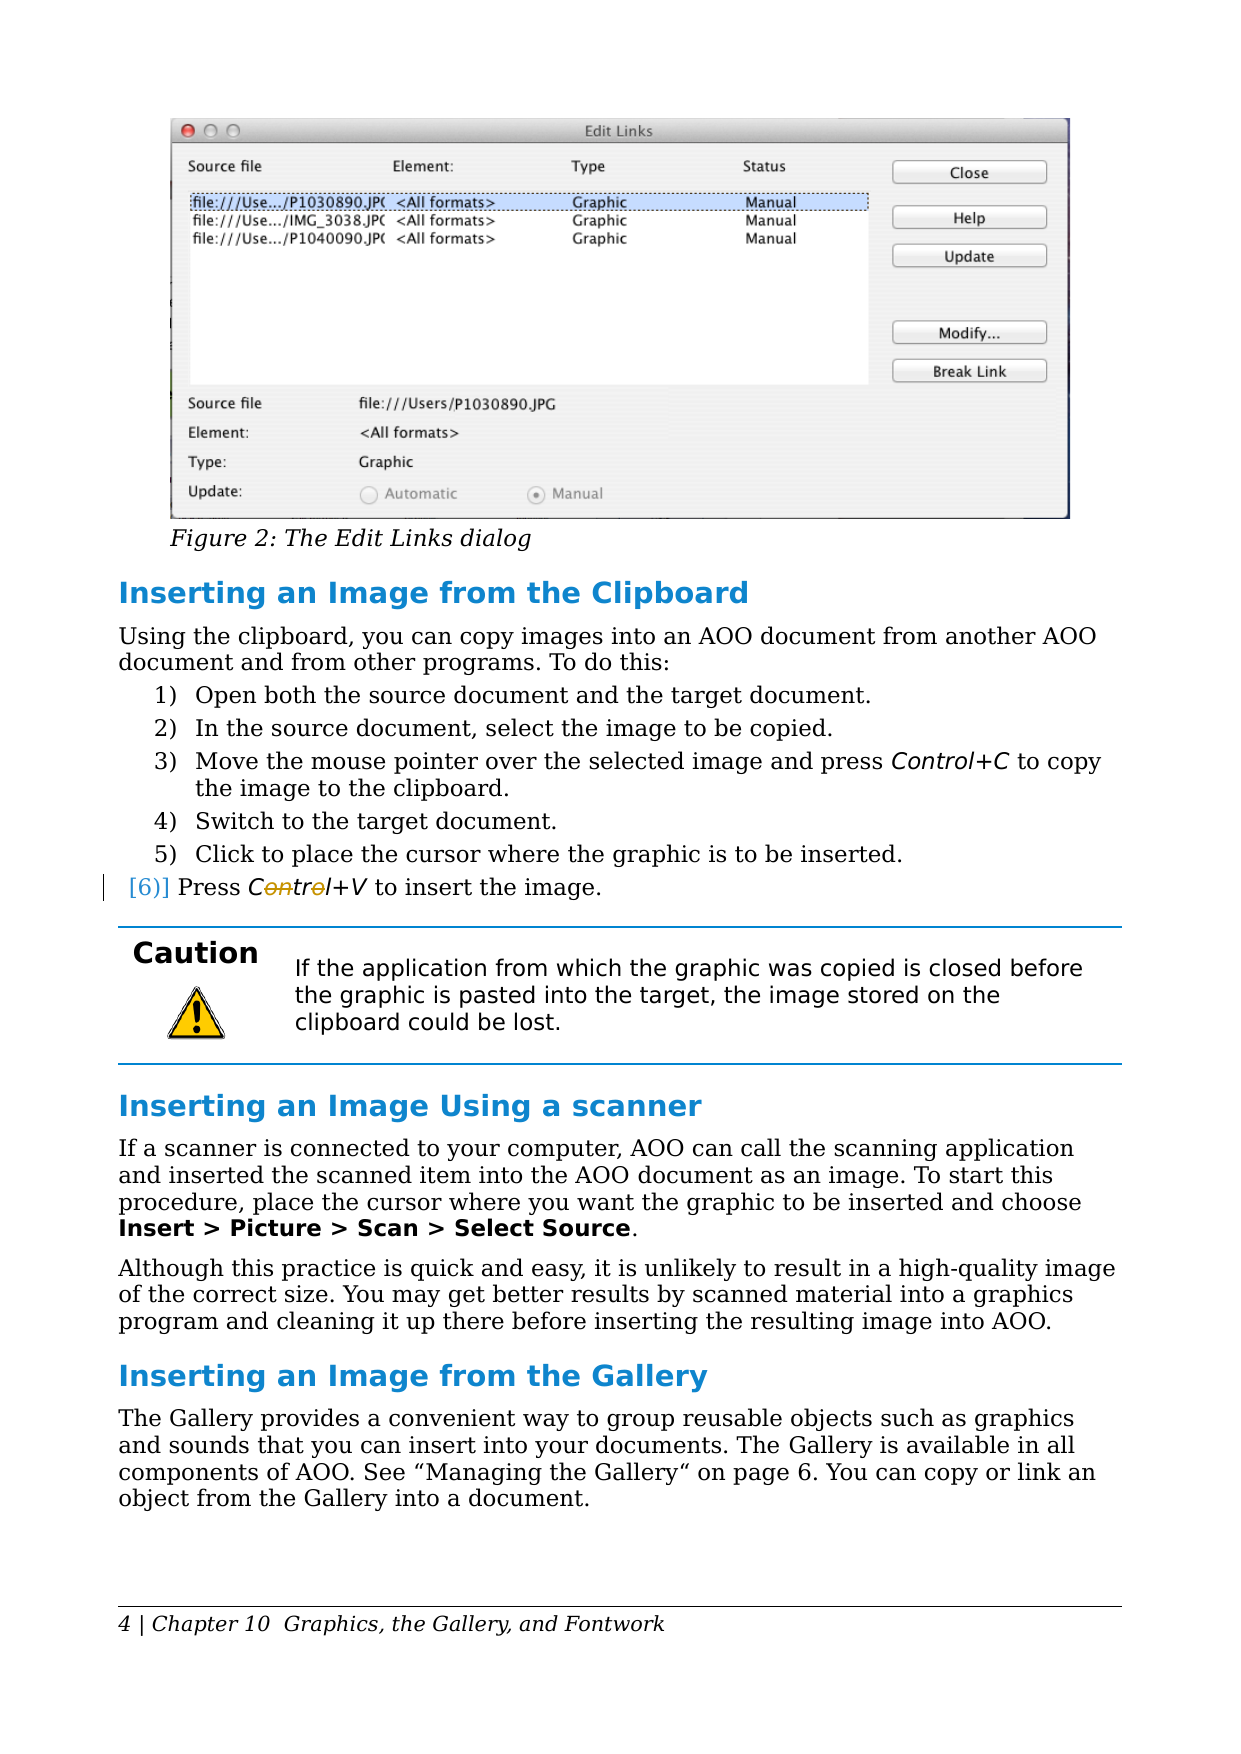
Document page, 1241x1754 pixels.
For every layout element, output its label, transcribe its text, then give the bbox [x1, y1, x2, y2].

text If a scanner is connected to your computer, AOO can call the scanning application and inserted the scanned item into the AOO document as an image. To start this procedure, place the cursor where you want the graphic to be inserted and choose Insert > Picture > Scan > Select Source. [118, 1136, 1122, 1242]
list Open both the source document and the target document. [177, 683, 1122, 709]
list Press Ctrl+V to insert the image. [177, 874, 1122, 901]
list Switch to the target document. [177, 808, 1122, 835]
picture [170, 118, 1071, 519]
text The Gallery provides a convenient way to group reusable objects such as graphics and sounds that you can insert into your documents. The Gallery is available in all components of AOO. See “Managing the Gallery“ on page 6. You can copy or link an object from the Gallery into a document. [118, 1405, 1122, 1512]
picture [163, 982, 228, 1043]
text Although this practice is quick and easy, it is unlikely to result in a high-quality image of the correct size. You may get better results by scanned material into a graphics program and cleaning it up there before inserting the resulting image into AOO. [118, 1255, 1122, 1335]
subtitle Inserting an Image from the Gallery [118, 1359, 1122, 1393]
subtitle Inserting an Image Using a scanner [118, 1089, 1122, 1123]
table_header Caution [118, 928, 273, 1063]
text Figure 2: The Edit Links dialog [170, 526, 1070, 552]
list Move the mouse pointer over the selected image and press Control+C to copy the image to the clipboard. [177, 748, 1122, 802]
list In the source document, select the image to be copied. [177, 716, 1122, 742]
list Click to place the cursor where the graphic is to be inserted. [177, 841, 1122, 868]
subtitle Inserting an Image from the Clipboard [118, 576, 1122, 610]
table_header If the application from which the graphic was copied is closed before the graphic is pasted into the target, the image stored on the clipboard could be lost. [273, 928, 1122, 1063]
list Using the clipboard, you can copy images into an AOO document from another AOO document and from other programs. To do this: [118, 623, 1122, 676]
